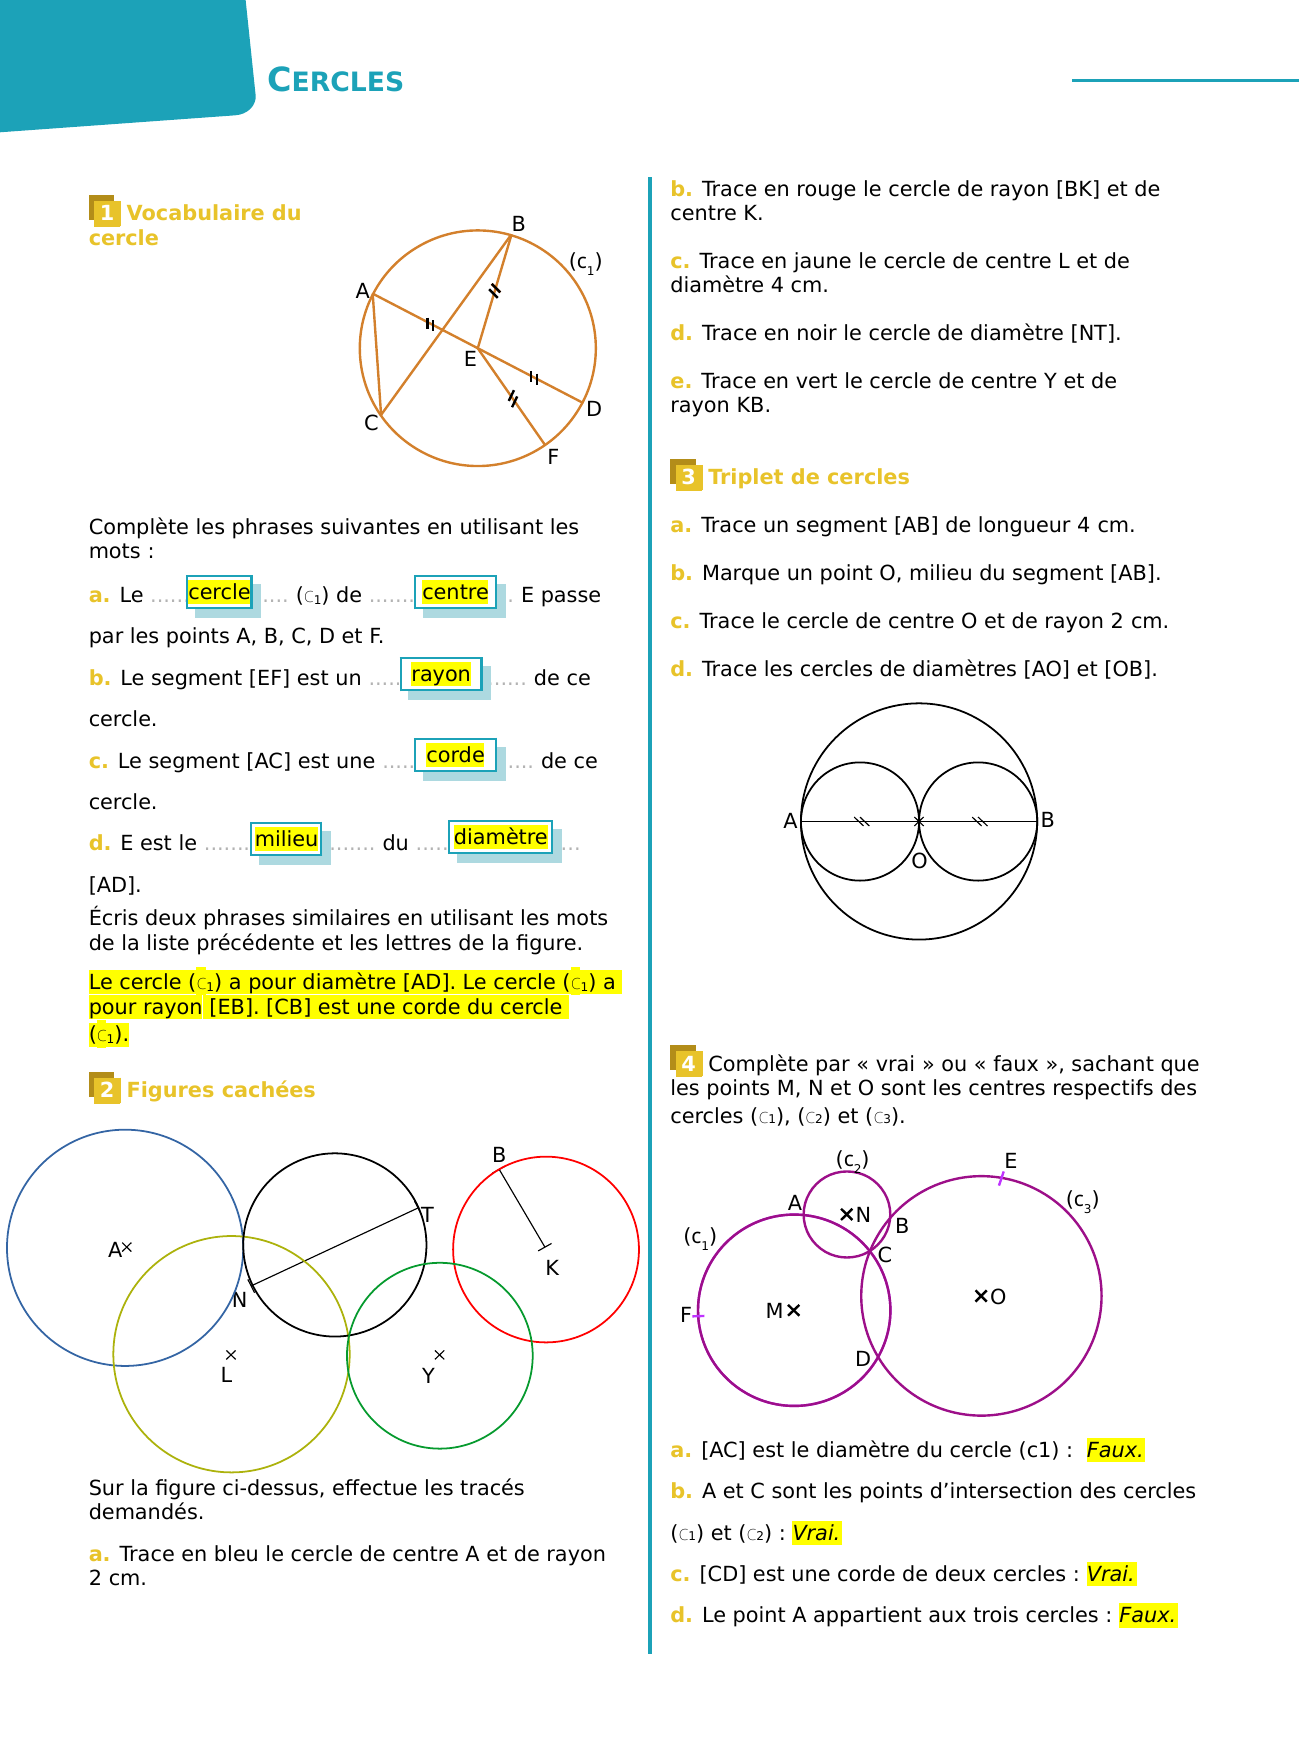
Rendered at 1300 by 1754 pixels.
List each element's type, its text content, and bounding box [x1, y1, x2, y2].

list corde [416, 743, 495, 767]
list Le ..................... (c1) de ...................... E passe par les points A, B, C, D et F. [88, 569, 629, 652]
subtitle Vocabulaire du cercle [88, 195, 629, 250]
list diamètre [450, 825, 551, 849]
list Trace les cercles de diamètres [AO] et [OB]. [670, 657, 1211, 681]
subtitle Écris deux phrases similaires en utilisant les mots de la liste précédente et les lettres de la figure. [88, 906, 623, 955]
subtitle Sur la figure ci-dessus, effectue les tracés demandés. [88, 1476, 623, 1524]
list Trace en vert le cercle de centre Y et de rayon KB. [670, 369, 1211, 418]
subtitle Complète les phrases suivantes en utilisant les mots : [88, 515, 623, 564]
list E est le .......................... du ......................... [AD]. [88, 818, 629, 900]
list milieu [252, 827, 320, 851]
list centre [416, 580, 494, 604]
subtitle Triplet de cercles [696, 459, 1211, 490]
list A et C sont les points d’intersection des cercles (c1) et (c2) : Vrai. [670, 1466, 1211, 1548]
list Le point A appartient aux trois cercles : Faux. [670, 1590, 1211, 1631]
subtitle Complète par « vrai » ou « faux », sachant que les points M, N et O sont les centres respectifs des cercles (c1), (c2) et (c3). [670, 1045, 1211, 1129]
list [CD] est une corde de deux cercles : Vrai. [670, 1548, 1211, 1590]
list Trace en jaune le cercle de centre L et de diamètre 4 cm. [670, 249, 1211, 298]
list Trace en noir le cercle de diamètre [NT]. [670, 321, 1211, 346]
list cercle [188, 580, 250, 604]
list Trace en bleu le cercle de centre A et de rayon 2 cm. [88, 1542, 629, 1591]
list rayon [402, 662, 480, 686]
list [AC] est le diamètre du cercle (c1) : Faux. [670, 1424, 1211, 1466]
list Trace le cercle de centre O et de rayon 2 cm. [670, 609, 1211, 633]
list Marque un point O, milieu du segment [AB]. [670, 561, 1211, 586]
list Trace en rouge le cercle de rayon [BK] et de centre K. [670, 177, 1211, 226]
list Trace un segment [AB] de longueur 4 cm. [670, 513, 1211, 538]
list Le segment [EF] est un ........................ de ce cercle. [88, 652, 629, 735]
list Le segment [AC] est une ....................... de ce cercle. [88, 735, 629, 818]
subtitle Le cercle (c1) a pour diamètre [AD]. Le cercle (c1) a pour rayon [EB]. [CB] est une corde du cercle (c1). [88, 967, 623, 1048]
subtitle Figures cachées [114, 1072, 629, 1103]
